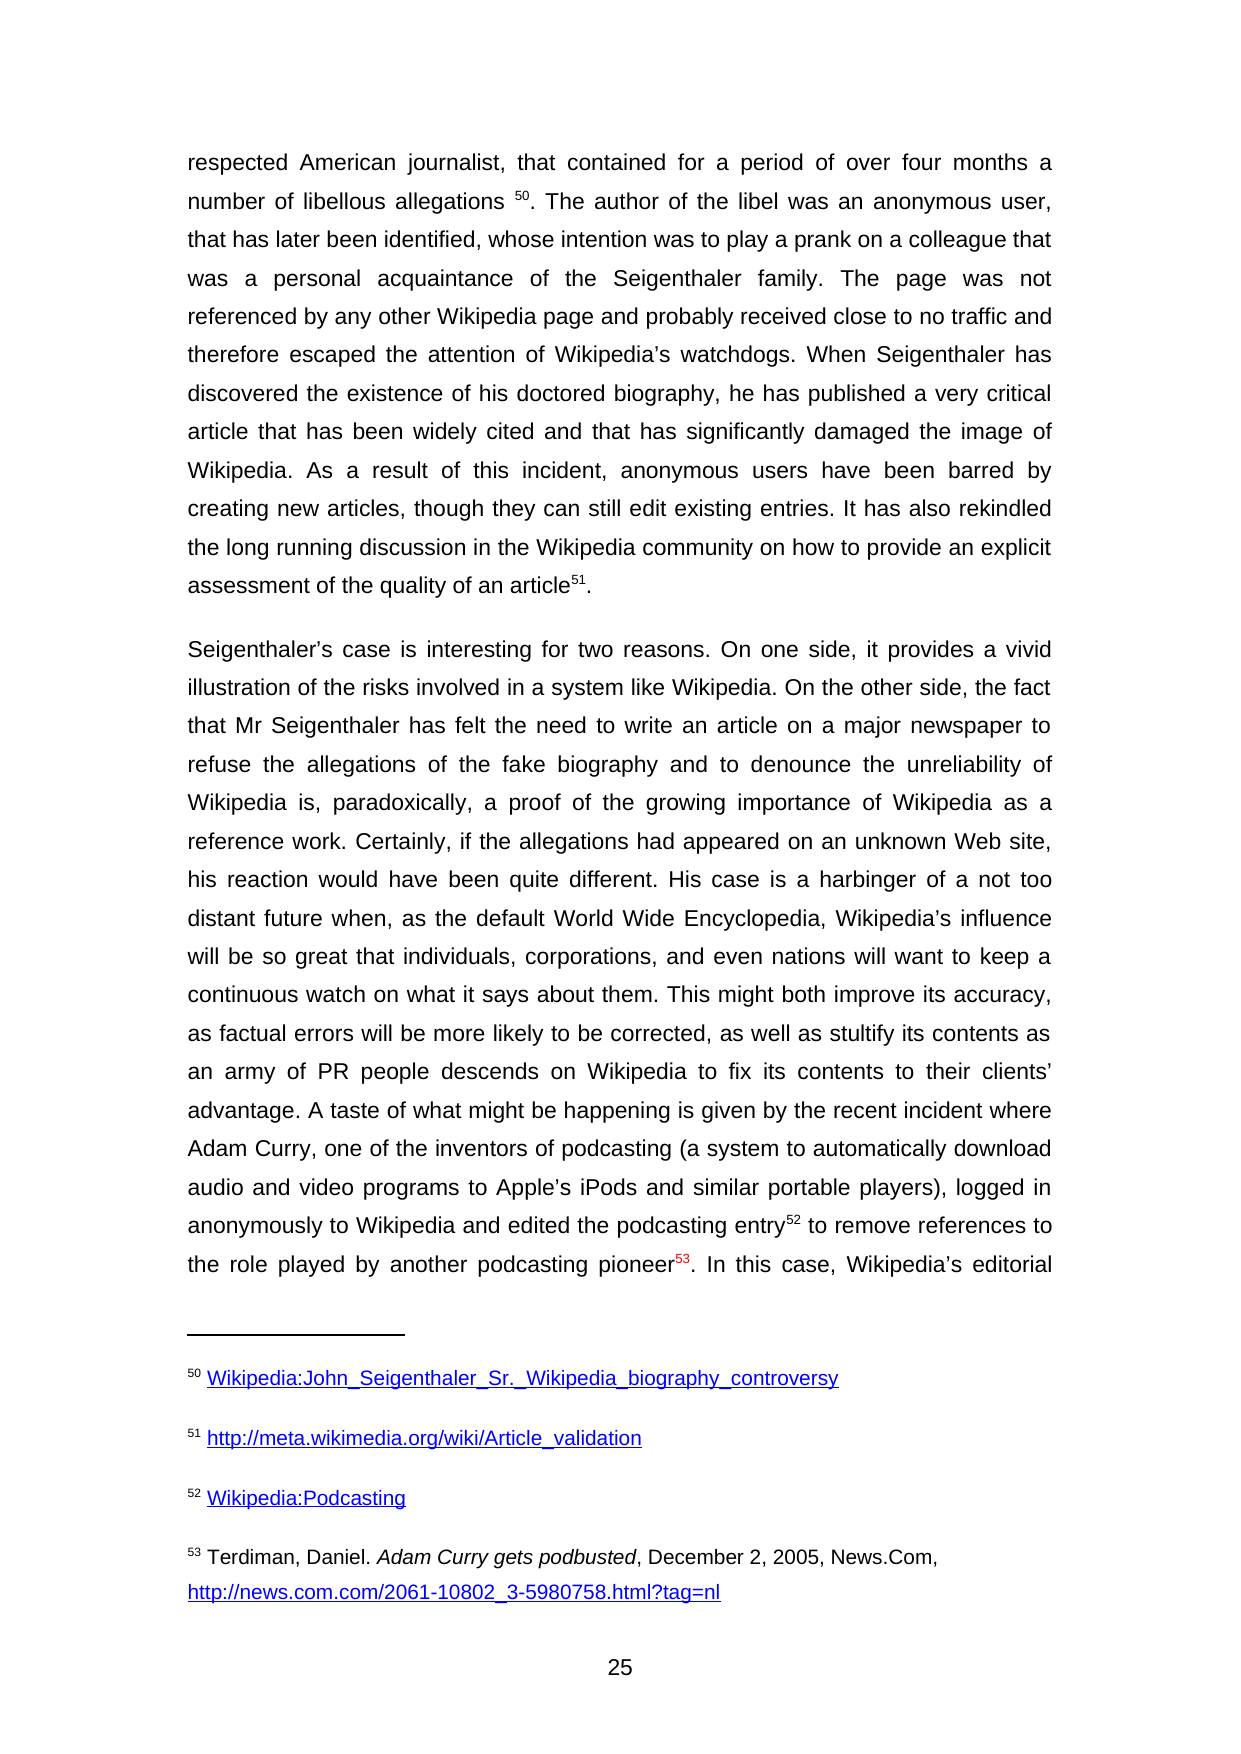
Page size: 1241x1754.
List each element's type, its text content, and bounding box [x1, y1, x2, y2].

text Occasionally, however, major slippages can occur and remain undetected for a long time. This has been the case of the Wikipedia entry on John Seigenthaler Sr. , a respected American journalist, that contained for a period of over four months a number of libellous allegations . The author of the libel was an anonymous user, that has later been identified, whose intention was to play a prank on a colleague that was a personal acquaintance of the Seigenthaler family. The page was not referenced by any other Wikipedia page and probably received close to no traffic and therefore escaped the attention of Wikipedia’s watchdogs. When Seigenthaler has discovered the existence of his doctored biography, he has published a very critical article that has been widely cited and that has significantly damaged the image of Wikipedia. As a result of this incident, anonymous users have been barred by creating new articles, though they can still edit existing entries. It has also rekindled the long running discussion in the Wikipedia community on how to provide an explicit assessment of the quality of an article. [187, 150, 1053, 598]
text Wikipedia:John_Seigenthaler_Sr._Wikipedia_biography_controversy [187, 1366, 1053, 1390]
text Wikipedia:Podcasting [187, 1486, 1053, 1509]
text Seigenthaler’s case is interesting for two reasons. On one side, it provides a vivid illustration of the risks involved in a system like Wikipedia. On the other side, the fact that Mr Seigenthaler has felt the need to write an article on a major newspaper to refuse the allegations of the fake biography and to denounce the unreliability of Wikipedia is, paradoxically, a proof of the growing importance of Wikipedia as a reference work. Certainly, if the allegations had appeared on an unknown Web site, his reaction would have been quite different. His case is a harbinger of a not too distant future when, as the default World Wide Encyclopedia, Wikipedia’s influence will be so great that individuals, corporations, and even nations will want to keep a continuous watch on what it says about them. This might both improve its accuracy, as factual errors will be more likely to be corrected, as well as stultify its contents as an army of PR people descends on Wikipedia to fix its contents to their clients’ advantage. A taste of what might be happening is given by the recent incident where Adam Curry, one of the inventors of podcasting (a system to automatically download audio and video programs to Apple’s iPods and similar portable players), logged in anonymously to Wikipedia and edited the podcasting entry to remove references to the role played by another podcasting pioneer. In this case, Wikipedia’s editorial [187, 636, 1053, 1277]
text http://meta.wikimedia.org/wiki/Article_validation [187, 1426, 1053, 1449]
text Terdiman, Daniel. Adam Curry gets podbusted, December 2, 2005, News.Com, http://news.com.com/2061-10802_3-5980758.html?tag=nl [187, 1546, 1053, 1604]
